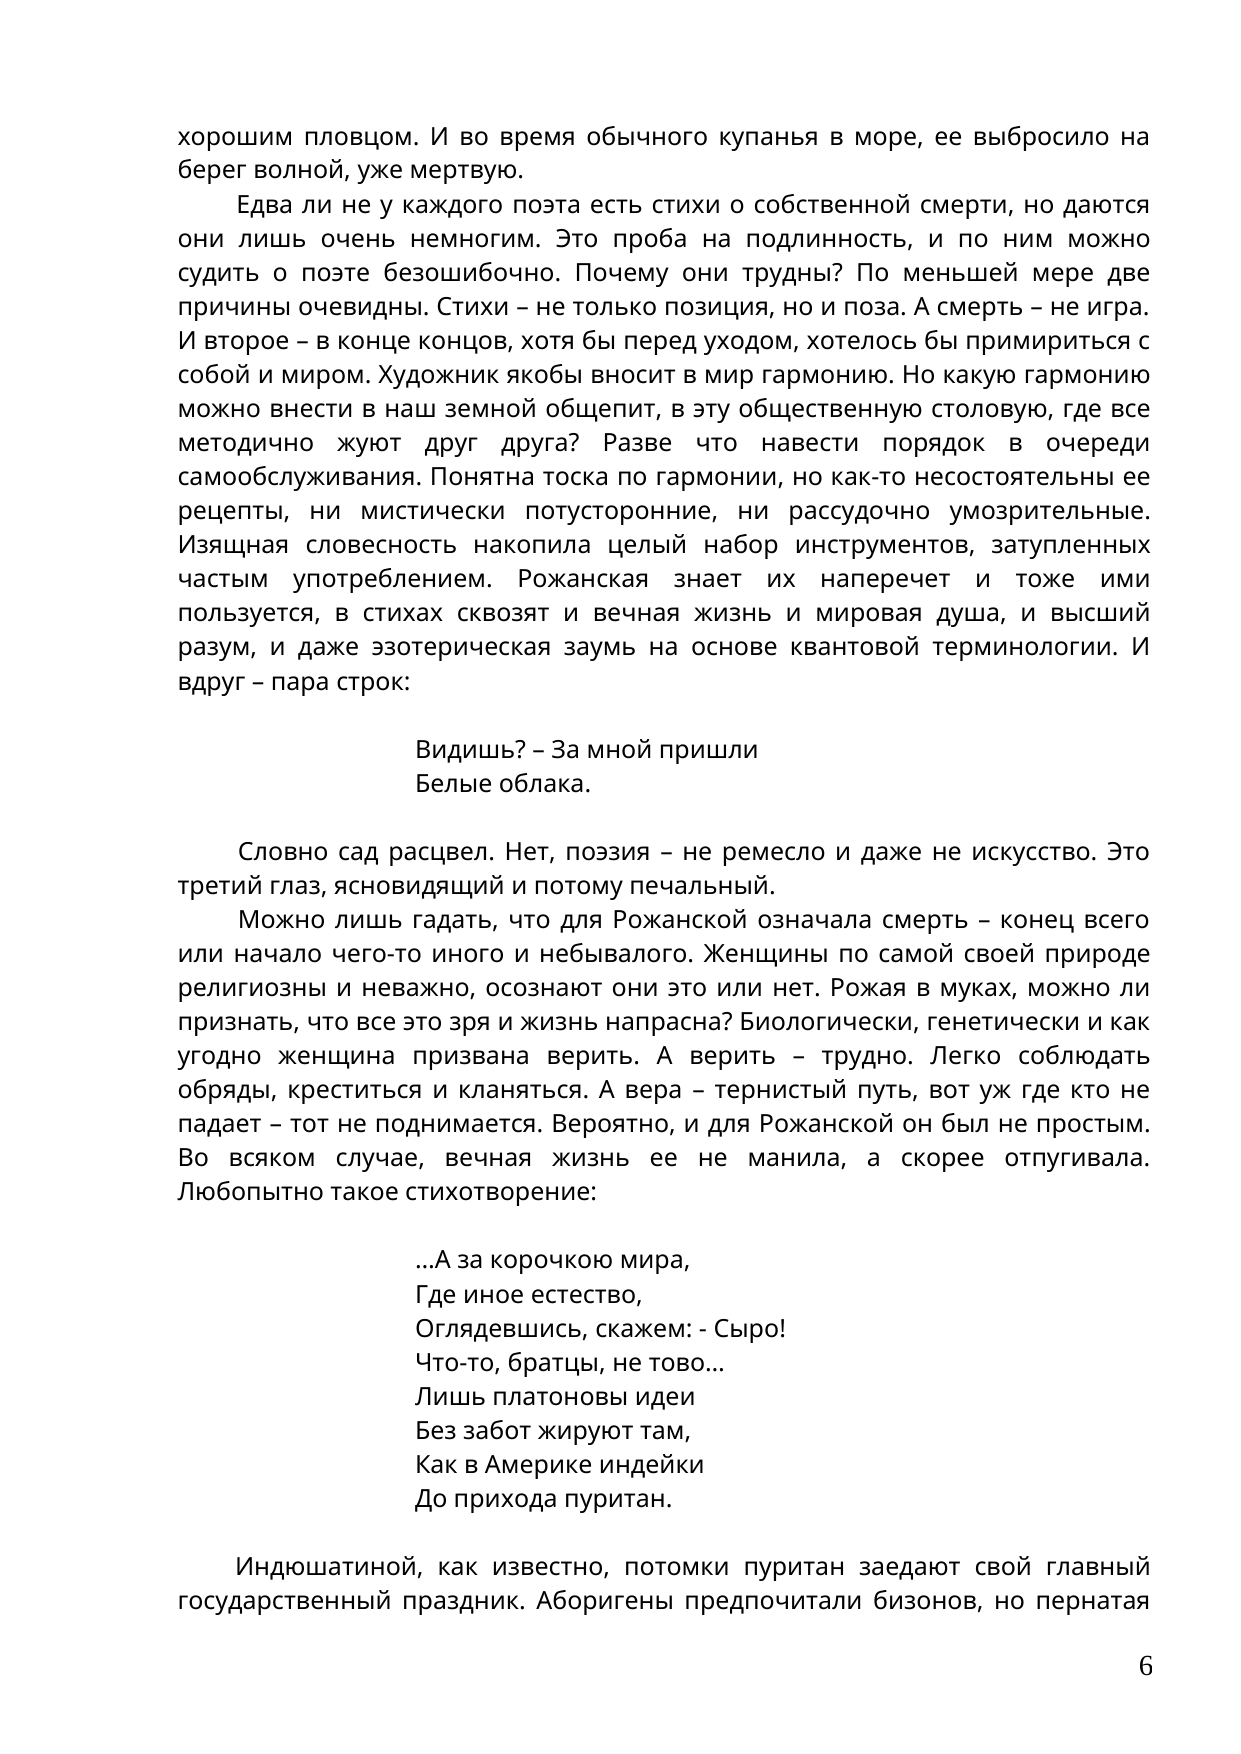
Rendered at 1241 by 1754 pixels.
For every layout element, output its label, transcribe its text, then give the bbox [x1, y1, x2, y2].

text Оглядевшись, скажем: - Сыро! [415, 1310, 1152, 1344]
text Белые облака. [415, 765, 1152, 799]
text …А за корочкою мира, [415, 1242, 1152, 1276]
text Индюшатиной, как известно, потомки пуритан заедают свой главный государственный праздник. Аборигены предпочитали бизонов, но пернатая [177, 1549, 1152, 1617]
text хорошим пловцом. И во время обычного купанья в море, ее выбросило на берег волной, уже мертвую. [177, 118, 1152, 186]
text Видишь? – За мной пришли [415, 731, 1152, 765]
text Словно сад расцвел. Нет, поэзия – не ремесло и даже не искусство. Это третий глаз, ясновидящий и потому печальный. [177, 833, 1152, 902]
text Где иное естество, [415, 1276, 1152, 1310]
text Как в Америке индейки [415, 1447, 1152, 1481]
text Что-то, братцы, не тово… [415, 1344, 1152, 1378]
text Можно лишь гадать, что для Рожанской означала смерть – конец всего или начало чего-то иного и небывалого. Женщины по самой своей природе религиозны и неважно, осознают они это или нет. Рожая в муках, можно ли признать, что все это зря и жизнь напрасна? Биологически, генетически и как угодно женщина призвана верить. А верить – трудно. Легко соблюдать обряды, креститься и кланяться. А вера – тернистый путь, вот уж где кто не падает – тот не поднимается. Вероятно, и для Рожанской он был не простым. Во всяком случае, вечная жизнь ее не манила, а скорее отпугивала. Любопытно такое стихотворение: [177, 902, 1152, 1208]
text Без забот жируют там, [415, 1412, 1152, 1447]
text Лишь платоновы идеи [415, 1378, 1152, 1412]
text До прихода пуритан. [415, 1481, 1152, 1515]
text Едва ли не у каждого поэта есть стихи о собственной смерти, но даются они лишь очень немногим. Это проба на подлинность, и по ним можно судить о поэте безошибочно. Почему они трудны? По меньшей мере две причины очевидны. Стихи – не только позиция, но и поза. А смерть – не игра. И второе – в конце концов, хотя бы перед уходом, хотелось бы примириться с собой и миром. Художник якобы вносит в мир гармонию. Но какую гармонию можно внести в наш земной общепит, в эту общественную столовую, где все методично жуют друг друга? Разве что навести порядок в очереди самообслуживания. Понятна тоска по гармонии, но как-то несостоятельны ее рецепты, ни мистически потусторонние, ни рассудочно умозрительные. Изящная словесность накопила целый набор инструментов, затупленных частым употреблением. Рожанская знает их наперечет и тоже ими пользуется, в стихах сквозят и вечная жизнь и мировая душа, и высший разум, и даже эзотерическая заумь на основе квантовой терминологии. И вдруг – пара строк: [177, 186, 1152, 697]
